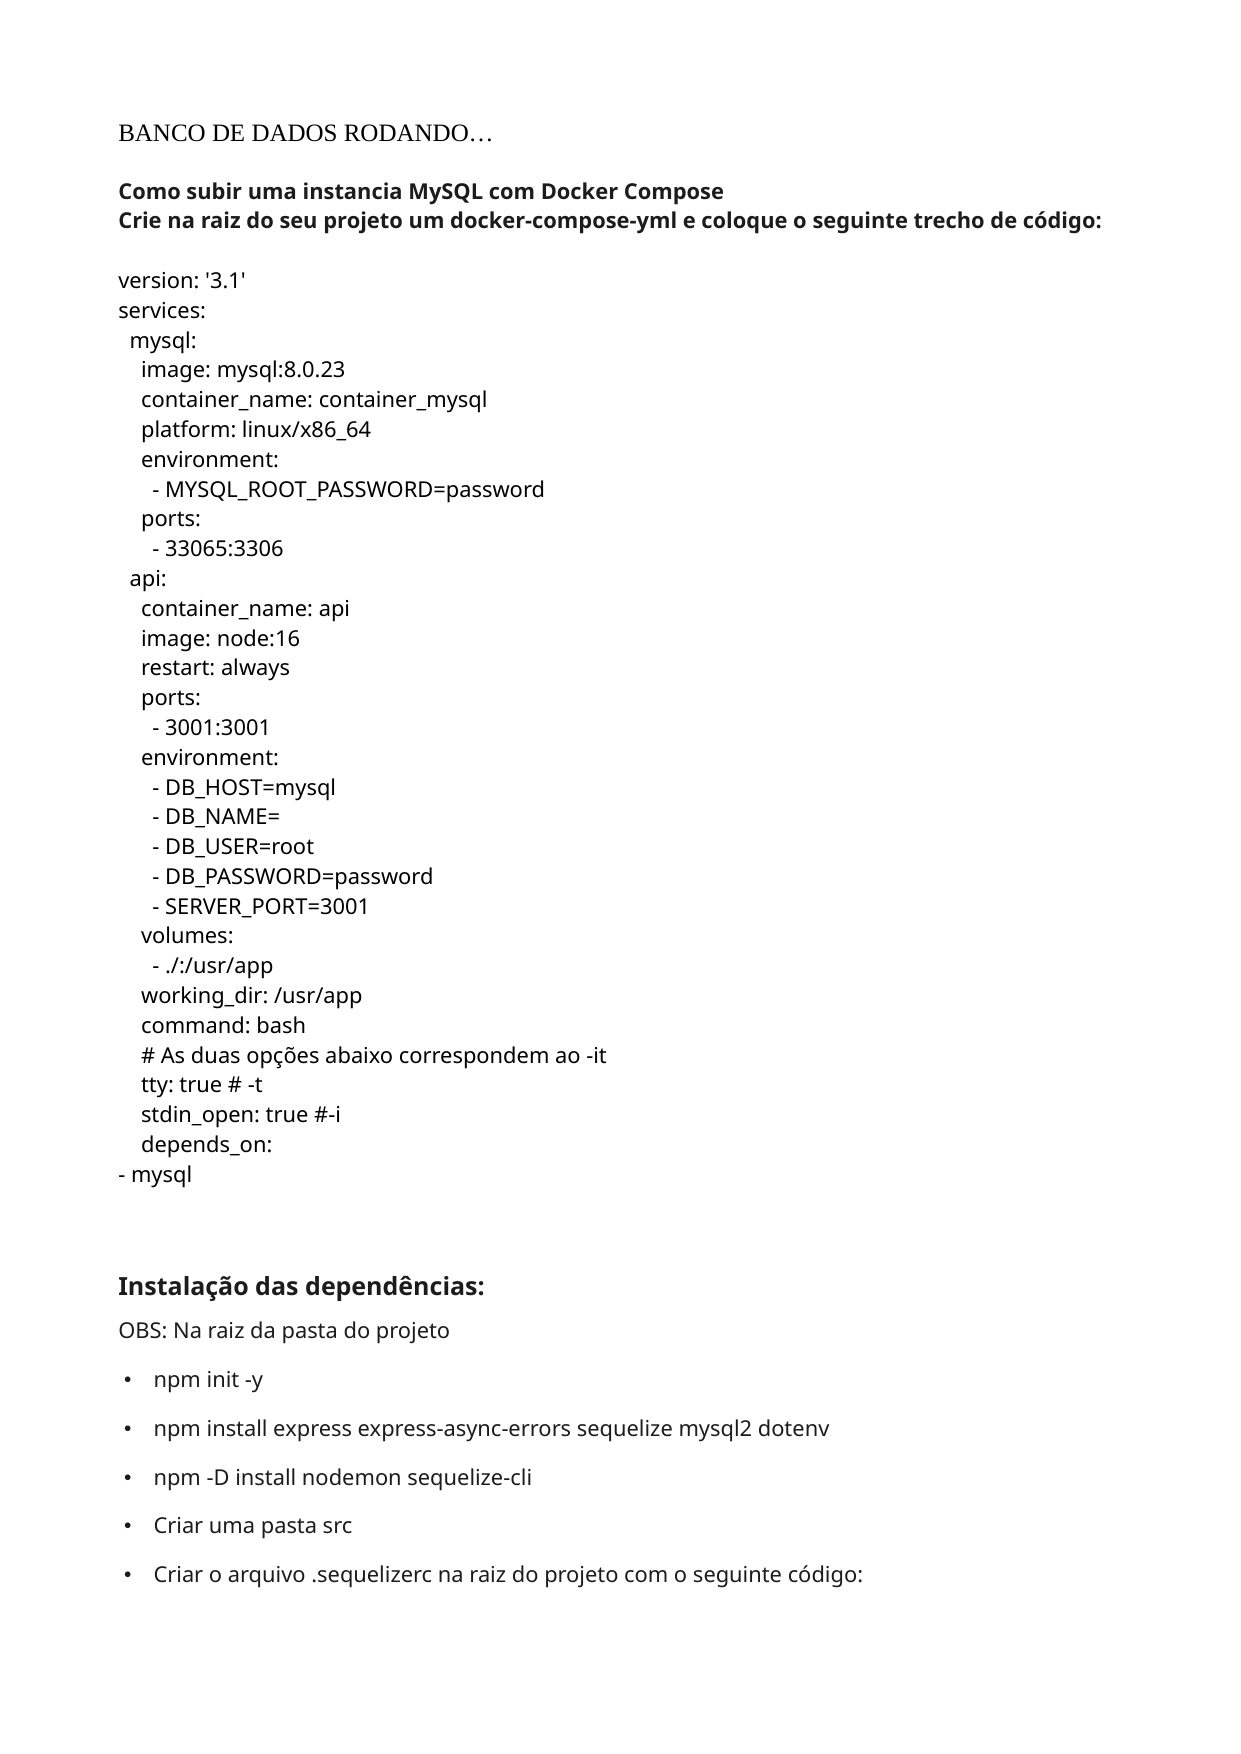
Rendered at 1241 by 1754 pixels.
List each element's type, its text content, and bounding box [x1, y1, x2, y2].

text - 3001:3001 [118, 712, 1122, 742]
text OBS: Na raiz da pasta do projeto [118, 1316, 1122, 1345]
text - MYSQL_ROOT_PASSWORD=password [118, 473, 1122, 503]
text command: bash [118, 1010, 1122, 1039]
text container_name: api [118, 593, 1122, 622]
list Criar uma pasta src [124, 1511, 1122, 1540]
text - DB_PASSWORD=password [118, 861, 1122, 891]
text platform: linux/x86_64 [118, 414, 1122, 444]
text api: [118, 563, 1122, 593]
text services: [118, 295, 1122, 324]
text depends_on: [118, 1129, 1122, 1159]
text - mysql [118, 1159, 1122, 1188]
text - 33065:3306 [118, 533, 1122, 563]
text container_name: container_mysql [118, 384, 1122, 414]
list npm -D install nodemon sequelize-cli [124, 1462, 1122, 1492]
subtitle Instalação das dependências: [118, 1269, 1122, 1303]
text ports: [118, 503, 1122, 533]
text volumes: [118, 920, 1122, 950]
text Como subir uma instancia MySQL com Docker Compose [118, 176, 1122, 205]
text - ./:/usr/app [118, 950, 1122, 980]
text ports: [118, 682, 1122, 712]
text - DB_HOST=mysql [118, 771, 1122, 801]
text - SERVER_PORT=3001 [118, 891, 1122, 920]
text restart: always [118, 652, 1122, 682]
text - DB_USER=root [118, 831, 1122, 861]
text version: '3.1' [118, 265, 1122, 295]
text environment: [118, 444, 1122, 473]
text BANCO DE DADOS RODANDO… [118, 118, 1122, 147]
list npm init -y [124, 1364, 1122, 1394]
text image: node:16 [118, 622, 1122, 652]
text mysql: [118, 324, 1122, 354]
text tty: true # -t [118, 1069, 1122, 1099]
text working_dir: /usr/app [118, 980, 1122, 1010]
text # As duas opções abaixo correspondem ao -it [118, 1039, 1122, 1069]
text image: mysql:8.0.23 [118, 354, 1122, 384]
text environment: [118, 742, 1122, 771]
list npm install express express-async-errors sequelize mysql2 dotenv [124, 1413, 1122, 1443]
list Criar o arquivo .sequelizerc na raiz do projeto com o seguinte código: [124, 1559, 1122, 1589]
text - DB_NAME= [118, 801, 1122, 831]
text stdin_open: true #-i [118, 1099, 1122, 1129]
text Crie na raiz do seu projeto um docker-compose-yml e coloque o seguinte trecho de código: [118, 205, 1122, 235]
